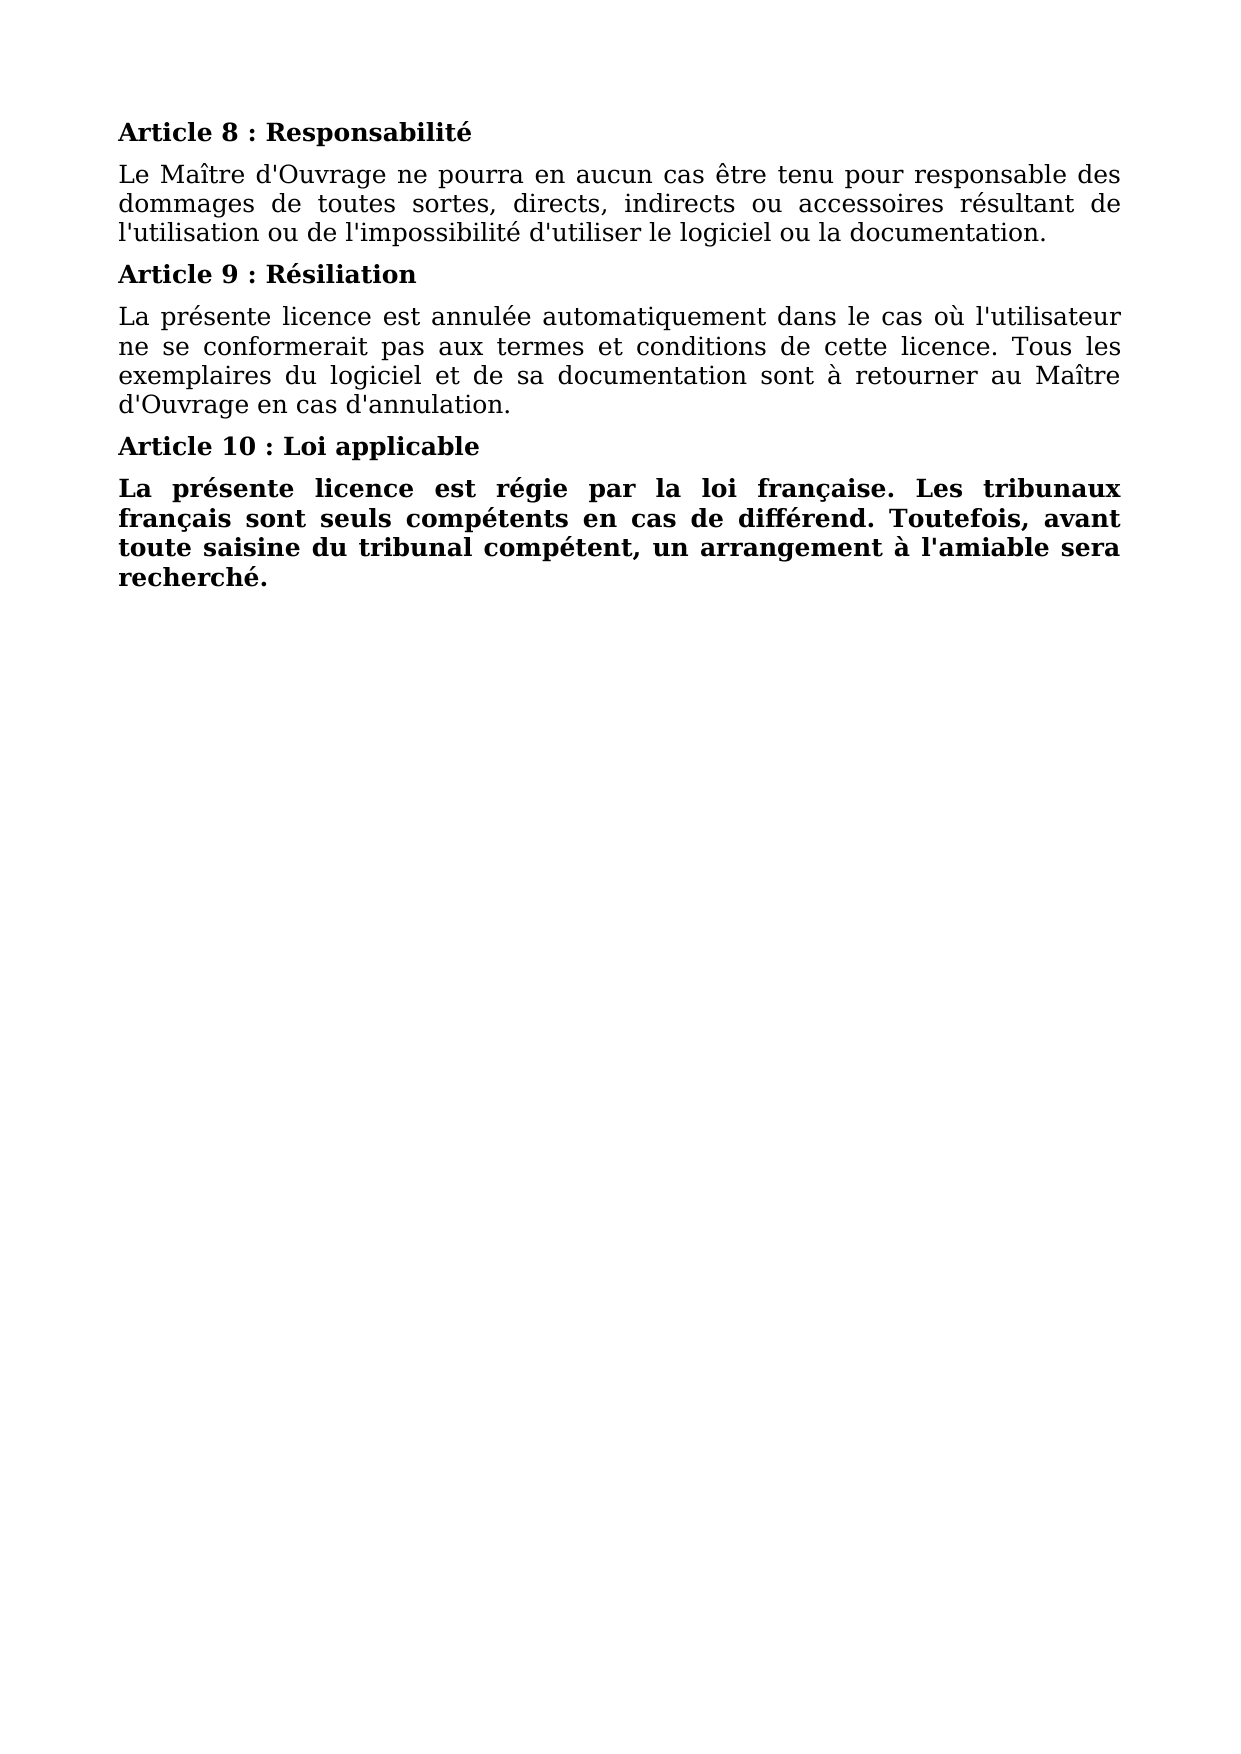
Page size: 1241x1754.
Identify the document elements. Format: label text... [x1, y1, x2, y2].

text La présente licence est annulée automatiquement dans le cas où l'utilisateur ne se conformerait pas aux termes et conditions de cette licence. Tous les exemplaires du logiciel et de sa documentation sont à retourner au Maître d'Ouvrage en cas d'annulation. [118, 302, 1122, 419]
text Article 9 : Résiliation [118, 260, 1122, 290]
text Article 10 : Loi applicable [118, 432, 1122, 461]
text La présente licence est régie par la loi française. Les tribunaux français sont seuls compétents en cas de différend. Toutefois, avant toute saisine du tribunal compétent, un arrangement à l'amiable sera recherché. [118, 474, 1122, 592]
text Le Maître d'Ouvrage ne pourra en aucun cas être tenu pour responsable des dommages de toutes sortes, directs, indirects ou accessoires résultant de l'utilisation ou de l'impossibilité d'utiliser le logiciel ou la documentation. [118, 160, 1122, 248]
text Article 8 : Responsabilité [118, 118, 1122, 148]
